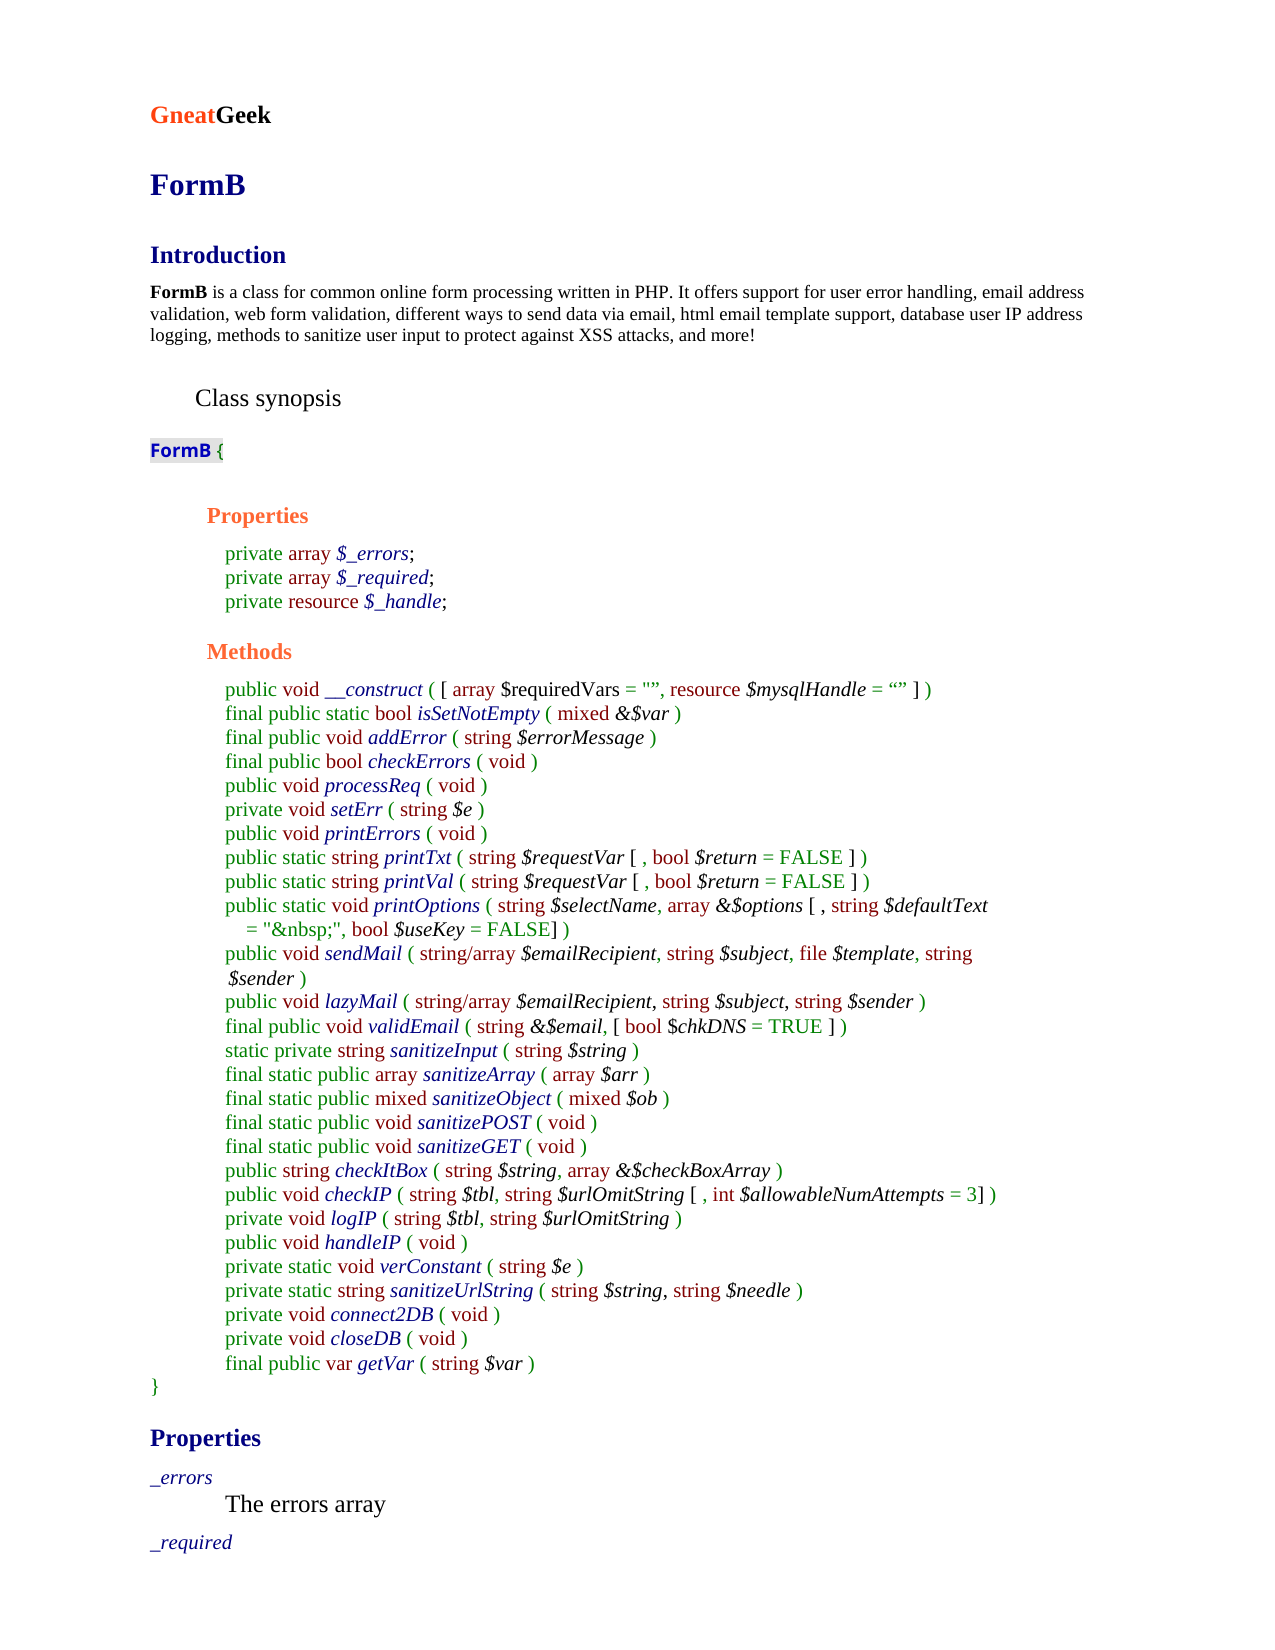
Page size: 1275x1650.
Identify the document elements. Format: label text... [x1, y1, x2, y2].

text private static void verConstant ( string $e ) [225, 1254, 1125, 1278]
text final public void validEmail ( string &$email, [ bool $chkDNS = TRUE ] ) [225, 1013, 1125, 1038]
text FormB [150, 166, 1125, 202]
text private void connect2DB ( void ) [225, 1302, 1125, 1326]
text public void sendMail ( string/array $emailRecipient, string $subject, file $template, string [225, 941, 1125, 965]
text public string checkItBox ( string $string, array &$checkBoxArray ) [225, 1158, 1125, 1182]
text $sender ) [150, 965, 1125, 989]
text private resource $_handle; [225, 589, 1125, 613]
text public void processReq ( void ) [225, 773, 1125, 797]
text public void __construct ( [ array $requiredVars = "”, resource $mysqlHandle = “” ] ) [225, 677, 1125, 701]
text final static public array sanitizeArray ( array $arr ) [225, 1062, 1125, 1086]
text final static public void sanitizeGET ( void ) [225, 1134, 1125, 1158]
text Introduction [150, 240, 1125, 268]
text _errors [150, 1465, 1125, 1489]
text public void handleIP ( void ) [225, 1230, 1125, 1254]
text final public var getVar ( string $var ) [225, 1350, 1125, 1374]
text private void logIP ( string $tbl, string $urlOmitString ) [225, 1206, 1125, 1230]
text } [150, 1374, 1125, 1398]
text public static string printVal ( string $requestVar [ , bool $return = FALSE ] ) [225, 869, 1125, 893]
text static private string sanitizeInput ( string $string ) [225, 1038, 1125, 1062]
text final public static bool isSetNotEmpty ( mixed &$var ) [225, 701, 1125, 725]
text Methods [201, 638, 1125, 664]
text private void setErr ( string $e ) [225, 797, 1125, 821]
text public void printErrors ( void ) [225, 821, 1125, 845]
text public void checkIP ( string $tbl, string $urlOmitString [ , int $allowableNumAttempts = 3] ) [225, 1182, 1125, 1206]
text private static string sanitizeUrlString ( string $string, string $needle ) [225, 1278, 1125, 1302]
text _required [150, 1530, 1125, 1554]
text = "&nbsp;", bool $useKey = FALSE] ) [225, 917, 1125, 941]
text public static string printTxt ( string $requestVar [ , bool $return = FALSE ] ) [225, 845, 1125, 869]
text private array $_required; [225, 565, 1125, 589]
text Class synopsis [195, 383, 1125, 412]
text Properties [150, 1423, 1125, 1452]
text FormB { [150, 438, 1112, 463]
text FormB is a class for common online form processing written in PHP. It offers support for user error handling, email address validation, web form validation, different ways to send data via email, html email template support, database user IP address logging, methods to sanitize user input to protect against XSS attacks, and more! [150, 281, 1125, 346]
text The errors array [150, 1489, 1125, 1518]
text private array $_errors; [225, 541, 1125, 565]
text public static void printOptions ( string $selectName, array &$options [ , string $defaultText [225, 893, 1125, 917]
text private void closeDB ( void ) [225, 1326, 1125, 1350]
text GneatGeek [150, 100, 1125, 129]
text Properties [201, 502, 1125, 528]
text final public bool checkErrors ( void ) [225, 749, 1125, 773]
text public void lazyMail ( string/array $emailRecipient, string $subject, string $sender ) [225, 989, 1125, 1013]
text final static public mixed sanitizeObject ( mixed $ob ) [225, 1086, 1125, 1110]
text final static public void sanitizePOST ( void ) [225, 1110, 1125, 1134]
text final public void addError ( string $errorMessage ) [225, 725, 1125, 749]
